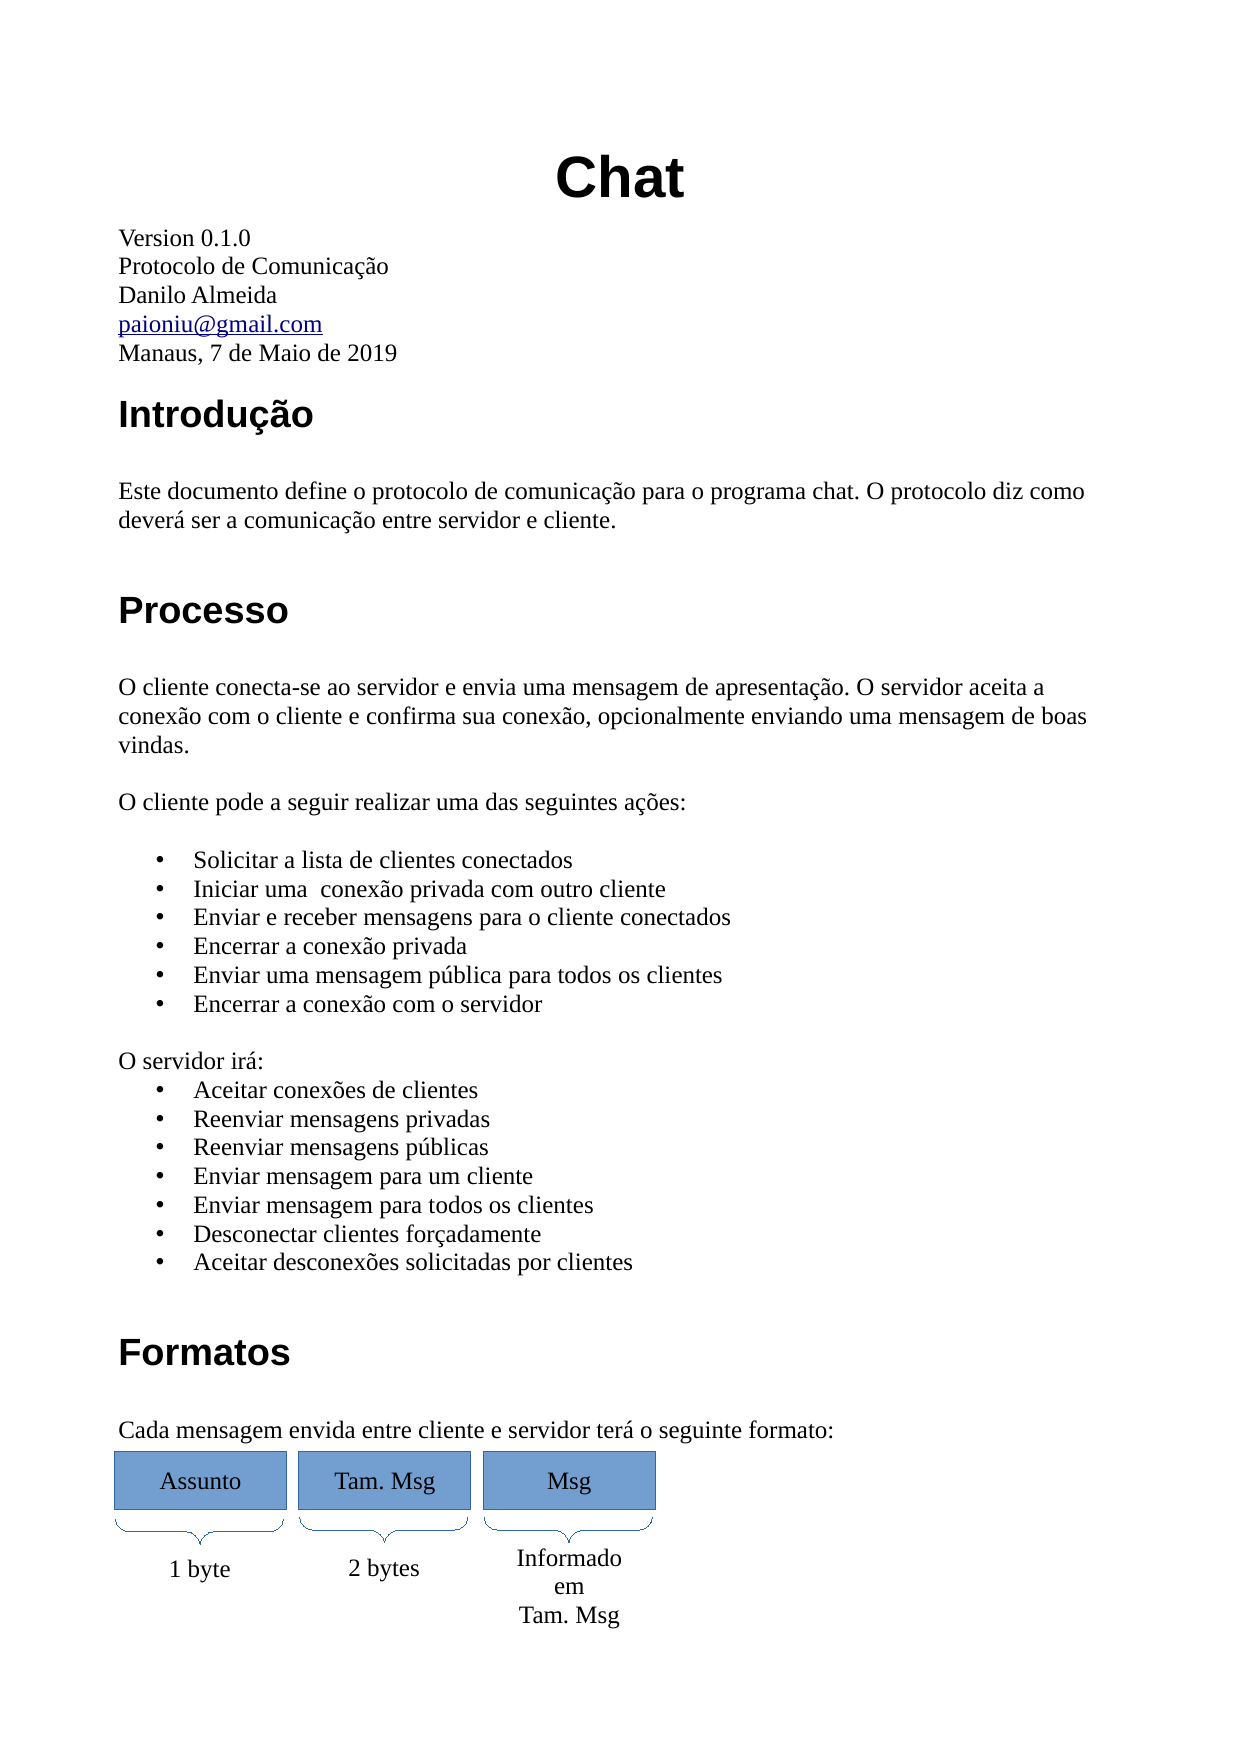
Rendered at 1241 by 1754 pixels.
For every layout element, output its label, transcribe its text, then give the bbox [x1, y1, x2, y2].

list Enviar mensagem para um cliente [156, 1161, 1122, 1190]
text O cliente pode a seguir realizar uma das seguintes ações: [118, 787, 1122, 816]
text paioniu@gmail.com [118, 309, 1122, 338]
list Solicitar a lista de clientes conectados [156, 845, 1122, 874]
list Enviar uma mensagem pública para todos os clientes [156, 960, 1122, 989]
list Iniciar uma conexão privada com outro cliente [156, 874, 1122, 902]
list Desconectar clientes forçadamente [156, 1219, 1122, 1247]
subtitle Formatos [118, 1330, 1122, 1374]
text Este documento define o protocolo de comunicação para o programa chat. O protocolo diz como deverá ser a comunicação entre servidor e cliente. [118, 476, 1122, 534]
text Manaus, 7 de Maio de 2019 [118, 338, 1122, 366]
text Cada mensagem envida entre cliente e servidor terá o seguinte formato: [118, 1415, 1122, 1444]
list Enviar e receber mensagens para o cliente conectados [156, 902, 1122, 931]
title Chat [118, 143, 1122, 210]
subtitle Processo [118, 588, 1122, 631]
subtitle Introdução [118, 391, 1122, 435]
text Danilo Almeida [118, 280, 1122, 309]
text O cliente conecta-se ao servidor e envia uma mensagem de apresentação. O servidor aceita a conexão com o cliente e confirma sua conexão, opcionalmente enviando uma mensagem de boas vindas. [118, 672, 1122, 759]
list Aceitar desconexões solicitadas por clientes [156, 1247, 1122, 1276]
list Enviar mensagem para todos os clientes [156, 1190, 1122, 1219]
list Reenviar mensagens privadas [156, 1104, 1122, 1132]
list Encerrar a conexão com o servidor [156, 989, 1122, 1017]
text Version 0.1.0 [118, 223, 1122, 251]
text Protocolo de Comunicação [118, 251, 1122, 280]
list Encerrar a conexão privada [156, 931, 1122, 960]
list Reenviar mensagens públicas [156, 1132, 1122, 1161]
list Aceitar conexões de clientes [156, 1075, 1122, 1104]
text O servidor irá: [118, 1046, 1122, 1075]
